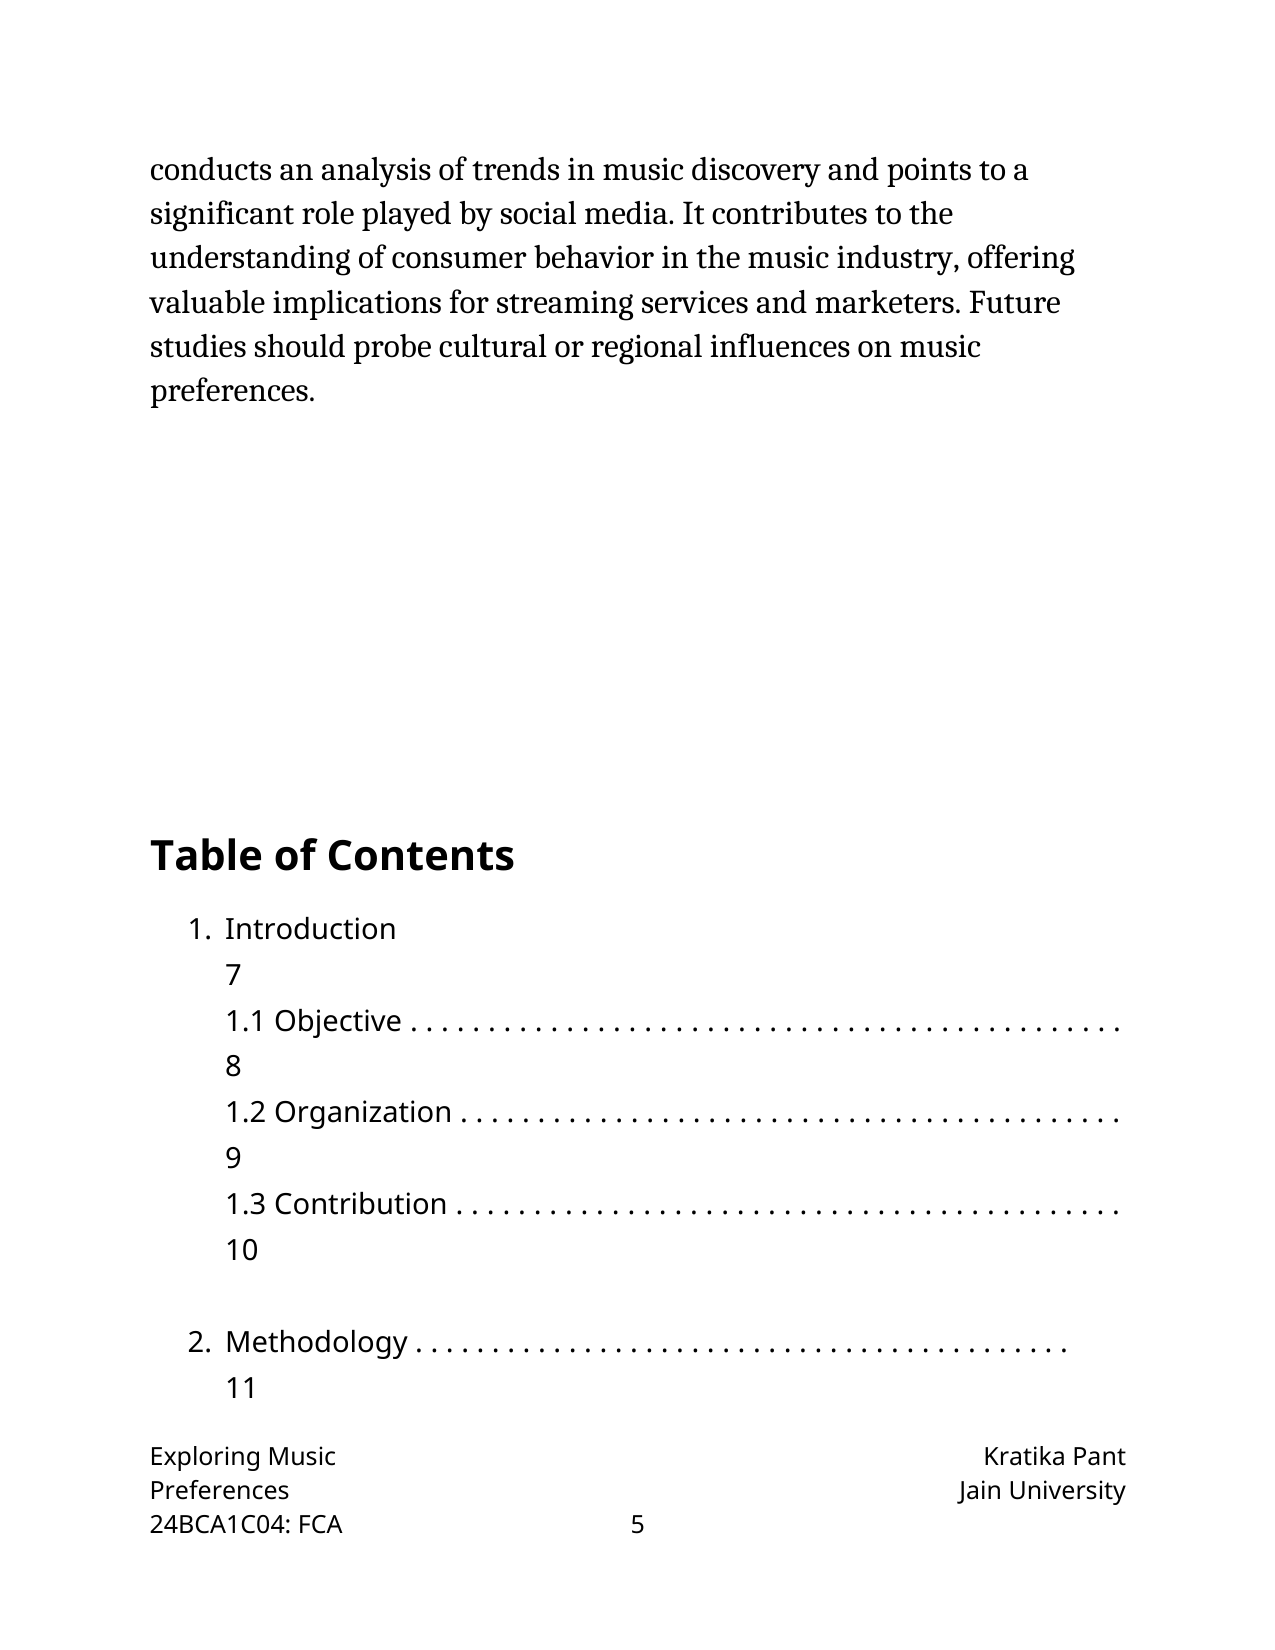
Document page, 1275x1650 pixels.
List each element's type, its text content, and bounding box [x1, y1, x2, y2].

list 1.3 Contribution . . . . . . . . . . . . . . . . . . . . . . . . . . . . . . . . . . . . . . . . . . . 10 [225, 1183, 1125, 1269]
list 1.1 Objective . . . . . . . . . . . . . . . . . . . . . . . . . . . . . . . . . . . . . . . . . . . . . . 8 [225, 1000, 1125, 1085]
list Methodology . . . . . . . . . . . . . . . . . . . . . . . . . . . . . . . . . . . . . . . . . . . 11 [187, 1321, 1125, 1407]
text conducts an analysis of trends in music discovery and points to a significant role played by social media. It contributes to the understanding of consumer behavior in the music industry, offering valuable implications for streaming services and marketers. Future studies should probe cultural or regional influences on music preferences. [150, 150, 1125, 410]
list 1.2 Organization . . . . . . . . . . . . . . . . . . . . . . . . . . . . . . . . . . . . . . . . . . . 9 [225, 1092, 1125, 1177]
list Introduction 7 [187, 908, 1125, 993]
text Table of Contents [150, 825, 1125, 882]
